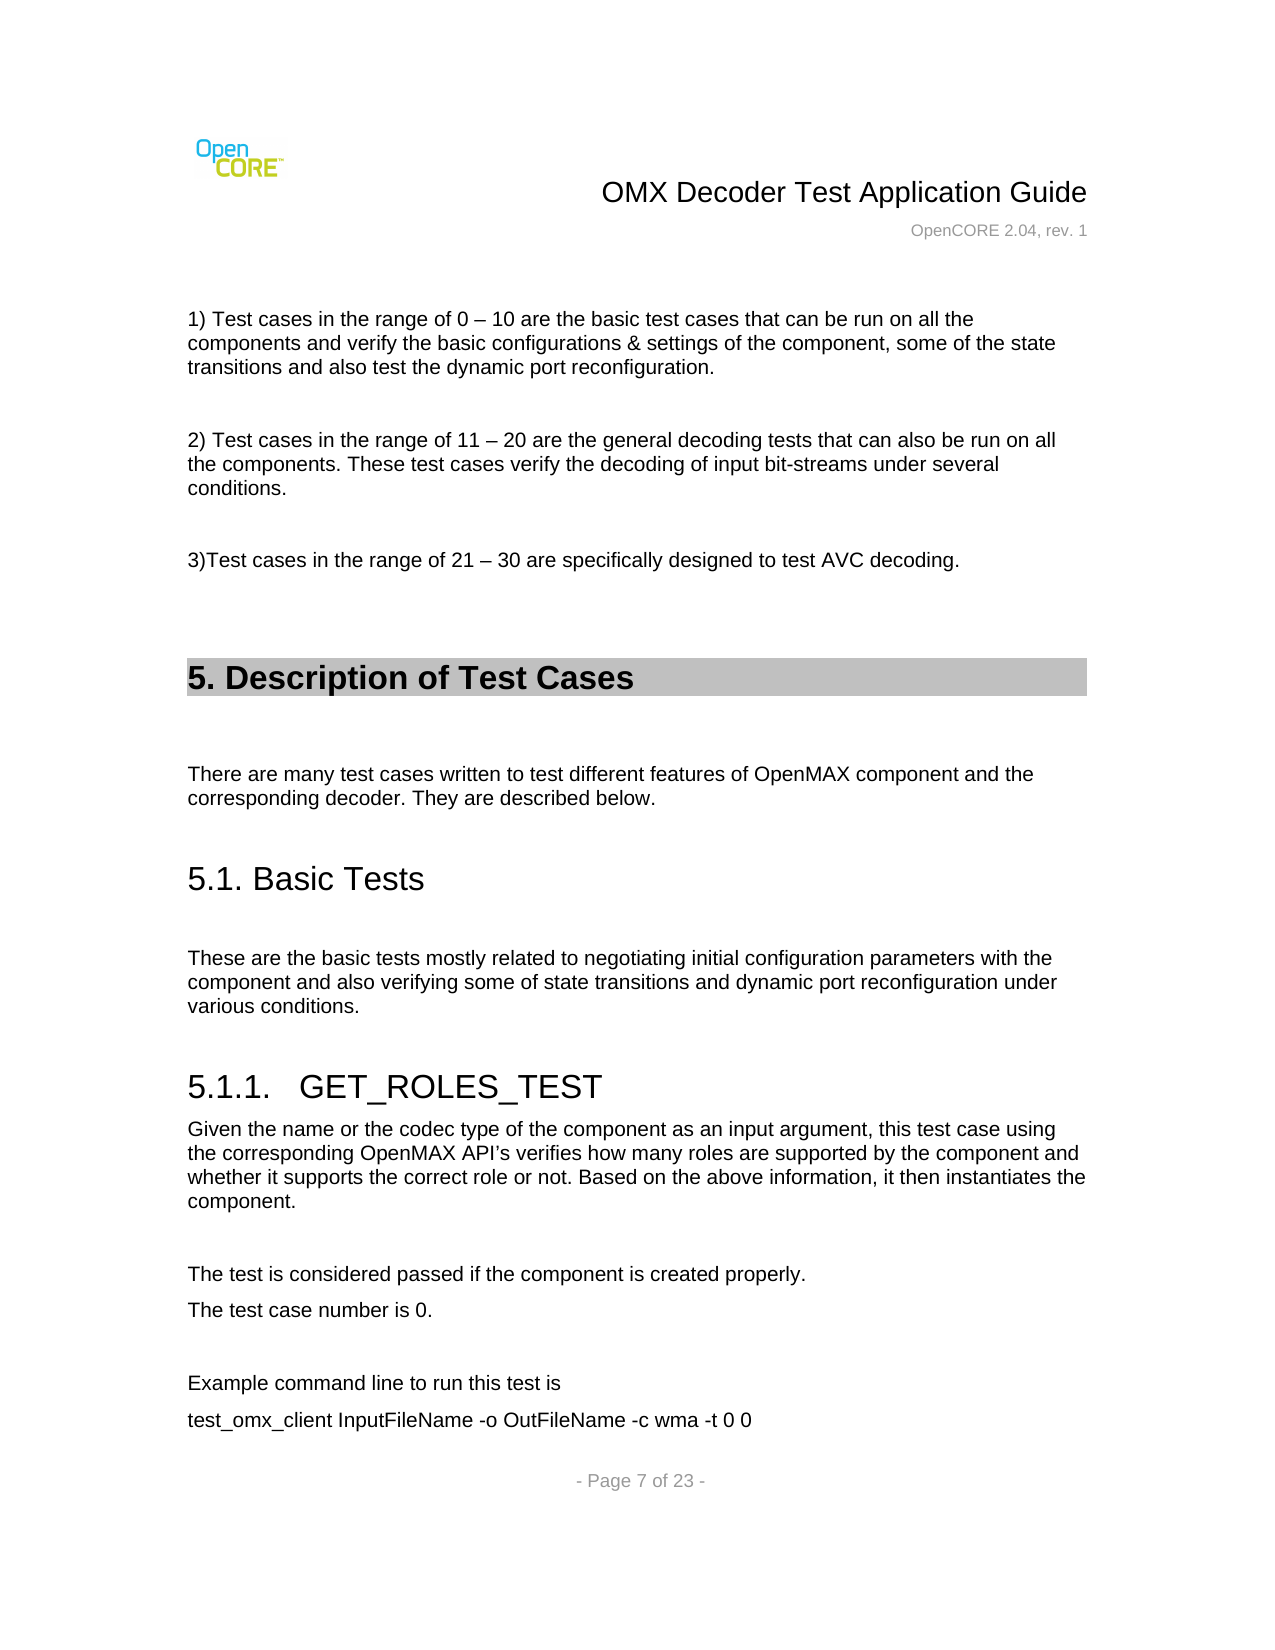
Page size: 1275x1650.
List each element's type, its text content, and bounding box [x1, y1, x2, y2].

text test_omx_client InputFileName -o OutFileName -c wma -t 0 0 [187, 1408, 1087, 1432]
text Given the name or the codec type of the component as an input argument, this test case using the corresponding OpenMAX API’s verifies how many roles are supported by the component and whether it supports the correct role or not. Based on the above information, it then instantiates the component. [187, 1117, 1087, 1213]
text These are the basic tests mostly related to negotiating initial configuration parameters with the component and also verifying some of state transitions and dynamic port reconfiguration under various conditions. [187, 946, 1087, 1018]
text 3)Test cases in the range of 21 – 30 are specifically designed to test AVC decoding. [187, 548, 1087, 572]
text The test case number is 0. [187, 1298, 1087, 1322]
text 1) Test cases in the range of 0 – 10 are the basic test cases that can be run on all the components and verify the basic configurations & settings of the component, some of the state transitions and also test the dynamic port reconfiguration. [187, 307, 1087, 378]
subtitle GET_ROLES_TEST [187, 1067, 1087, 1105]
text The test is considered passed if the component is created properly. [187, 1262, 1087, 1286]
subtitle Description of Test Cases [187, 658, 1087, 696]
text There are many test cases written to test different features of OpenMAX component and the corresponding decoder. They are described below. [187, 762, 1087, 810]
subtitle Basic Tests [187, 859, 1087, 897]
picture [193, 137, 288, 179]
text 2) Test cases in the range of 11 – 20 are the general decoding tests that can also be run on all the components. These test cases verify the decoding of input bit-streams under several conditions. [187, 427, 1087, 499]
text Example command line to run this test is [187, 1371, 1087, 1395]
